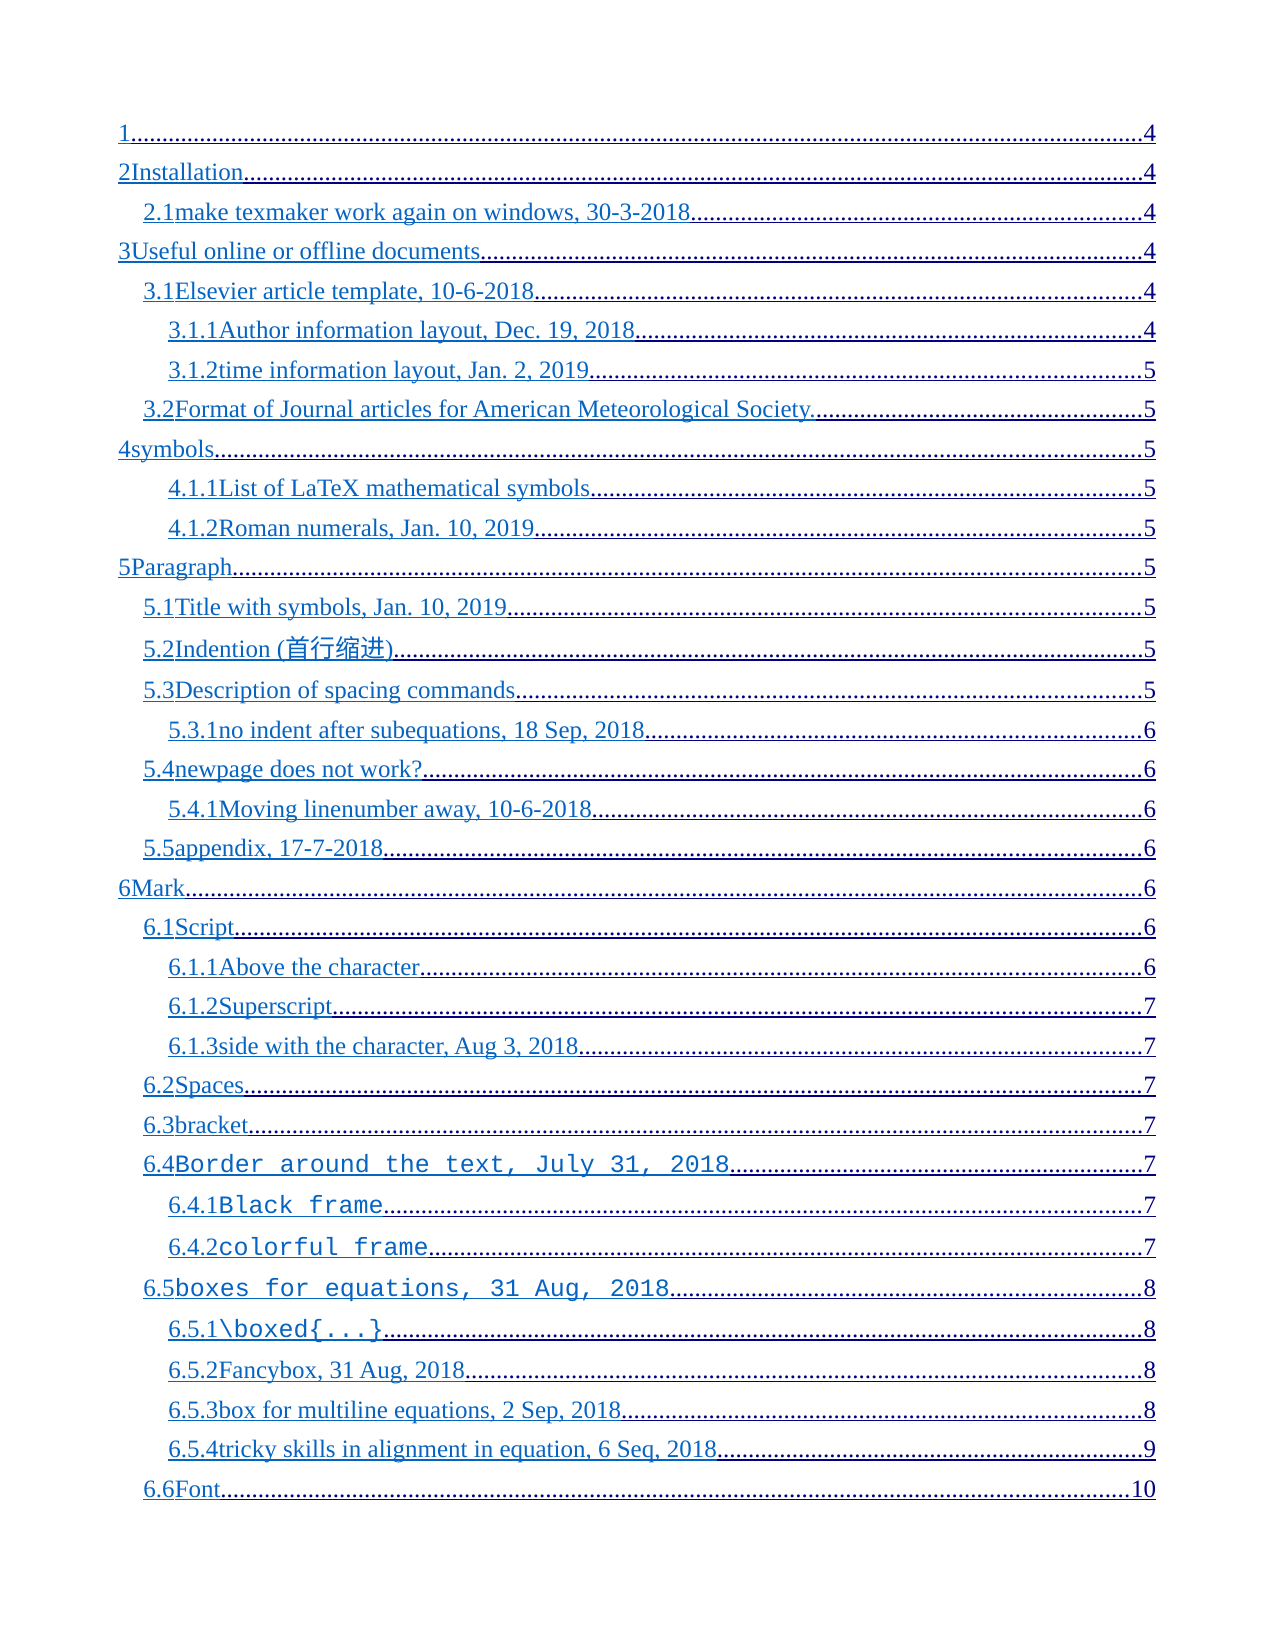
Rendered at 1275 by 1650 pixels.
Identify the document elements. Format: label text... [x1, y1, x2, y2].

text 6.1.2 Superscript 7 [168, 991, 1157, 1020]
text 5.4.1 Moving linenumber away, 10-6-2018 6 [168, 794, 1157, 823]
text 6.1.3 side with the character, Aug 3, 2018 7 [168, 1031, 1157, 1060]
text 6.6 Font 10 [143, 1474, 1157, 1503]
text 6.5.3 box for multiline equations, 2 Sep, 2018 8 [168, 1395, 1157, 1424]
text 6 Mark 6 [118, 873, 1157, 902]
text 4 symbols 5 [118, 434, 1157, 463]
text 1 4 [118, 118, 1157, 147]
text 5.3 Description of spacing commands 5 [143, 676, 1157, 704]
text 6.1.1 Above the character 6 [168, 952, 1157, 981]
text 6.5.4 tricky skills in alignment in equation, 6 Seq, 2018 9 [168, 1434, 1157, 1463]
text 5.3.1 no indent after subequations, 18 Sep, 2018 6 [168, 715, 1157, 744]
text 3.1 Elsevier article template, 10-6-2018 4 [143, 276, 1157, 305]
text 6.1 Script 6 [143, 912, 1157, 941]
text 6.4 Border around the text, July 31, 2018 7 [143, 1149, 1157, 1180]
text 5.5 appendix, 17-7-2018 6 [143, 833, 1157, 862]
text 5 Paragraph 5 [118, 552, 1157, 581]
text 2 Installation 4 [118, 157, 1157, 186]
text 6.4.1 Black frame 7 [168, 1191, 1157, 1221]
text 3.2 Format of Journal articles for American Meteorological Society. 5 [143, 394, 1157, 423]
text 4.1.2 Roman numerals, Jan. 10, 2019 5 [168, 513, 1157, 542]
text 6.4.2 colorful frame 7 [168, 1232, 1157, 1263]
text 6.5 boxes for equations, 31 Aug, 2018 8 [143, 1273, 1157, 1304]
text 4.1.1 List of LaTeX mathematical symbols 5 [168, 473, 1157, 502]
text 3 Useful online or offline documents 4 [118, 236, 1157, 265]
text 2.1 make texmaker work again on windows, 30-3-2018 4 [143, 197, 1157, 226]
text 5.2 Indention (首行缩进) 5 [143, 631, 1157, 665]
text 6.2 Spaces 7 [143, 1070, 1157, 1099]
text 6.3 bracket 7 [143, 1110, 1157, 1139]
text 3.1.2 time information layout, Jan. 2, 2019 5 [168, 355, 1157, 384]
text 6.5.1 \boxed{...} 8 [168, 1314, 1157, 1345]
text 3.1.1 Author information layout, Dec. 19, 2018 4 [168, 315, 1157, 344]
text 6.5.2 Fancybox, 31 Aug, 2018 8 [168, 1356, 1157, 1384]
text 5.4 newpage does not work? 6 [143, 754, 1157, 783]
text 5.1 Title with symbols, Jan. 10, 2019 5 [143, 592, 1157, 621]
